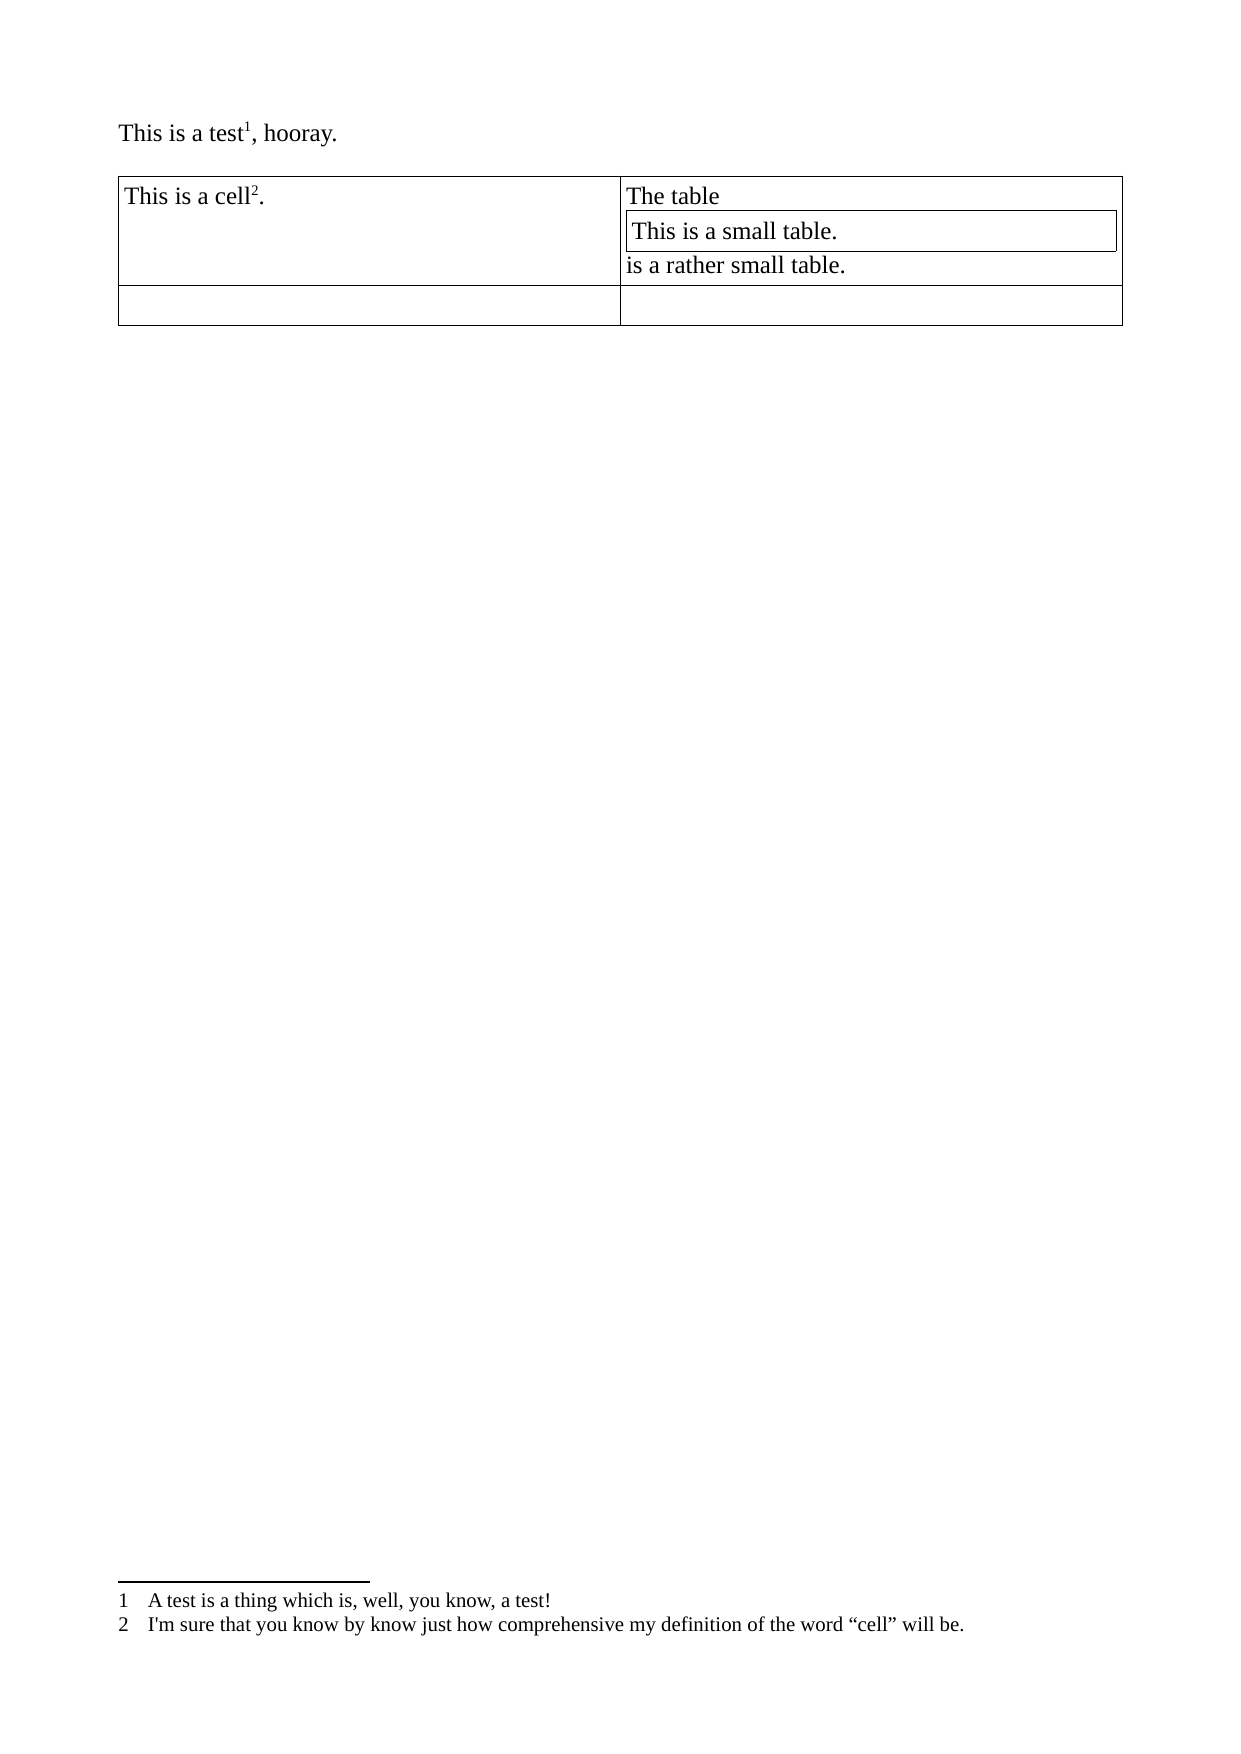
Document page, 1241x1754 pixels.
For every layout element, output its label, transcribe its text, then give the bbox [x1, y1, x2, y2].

table_header This is a small table. [627, 211, 1116, 251]
table_header This is a cell. [119, 177, 620, 285]
text A test is a thing which is, well, you know, a test! [118, 1588, 1122, 1612]
table_header The table is a rather small table. [621, 177, 1122, 285]
text This is a test, hooray. [118, 118, 1122, 147]
table_cell [119, 286, 620, 325]
table_cell [621, 286, 1122, 325]
